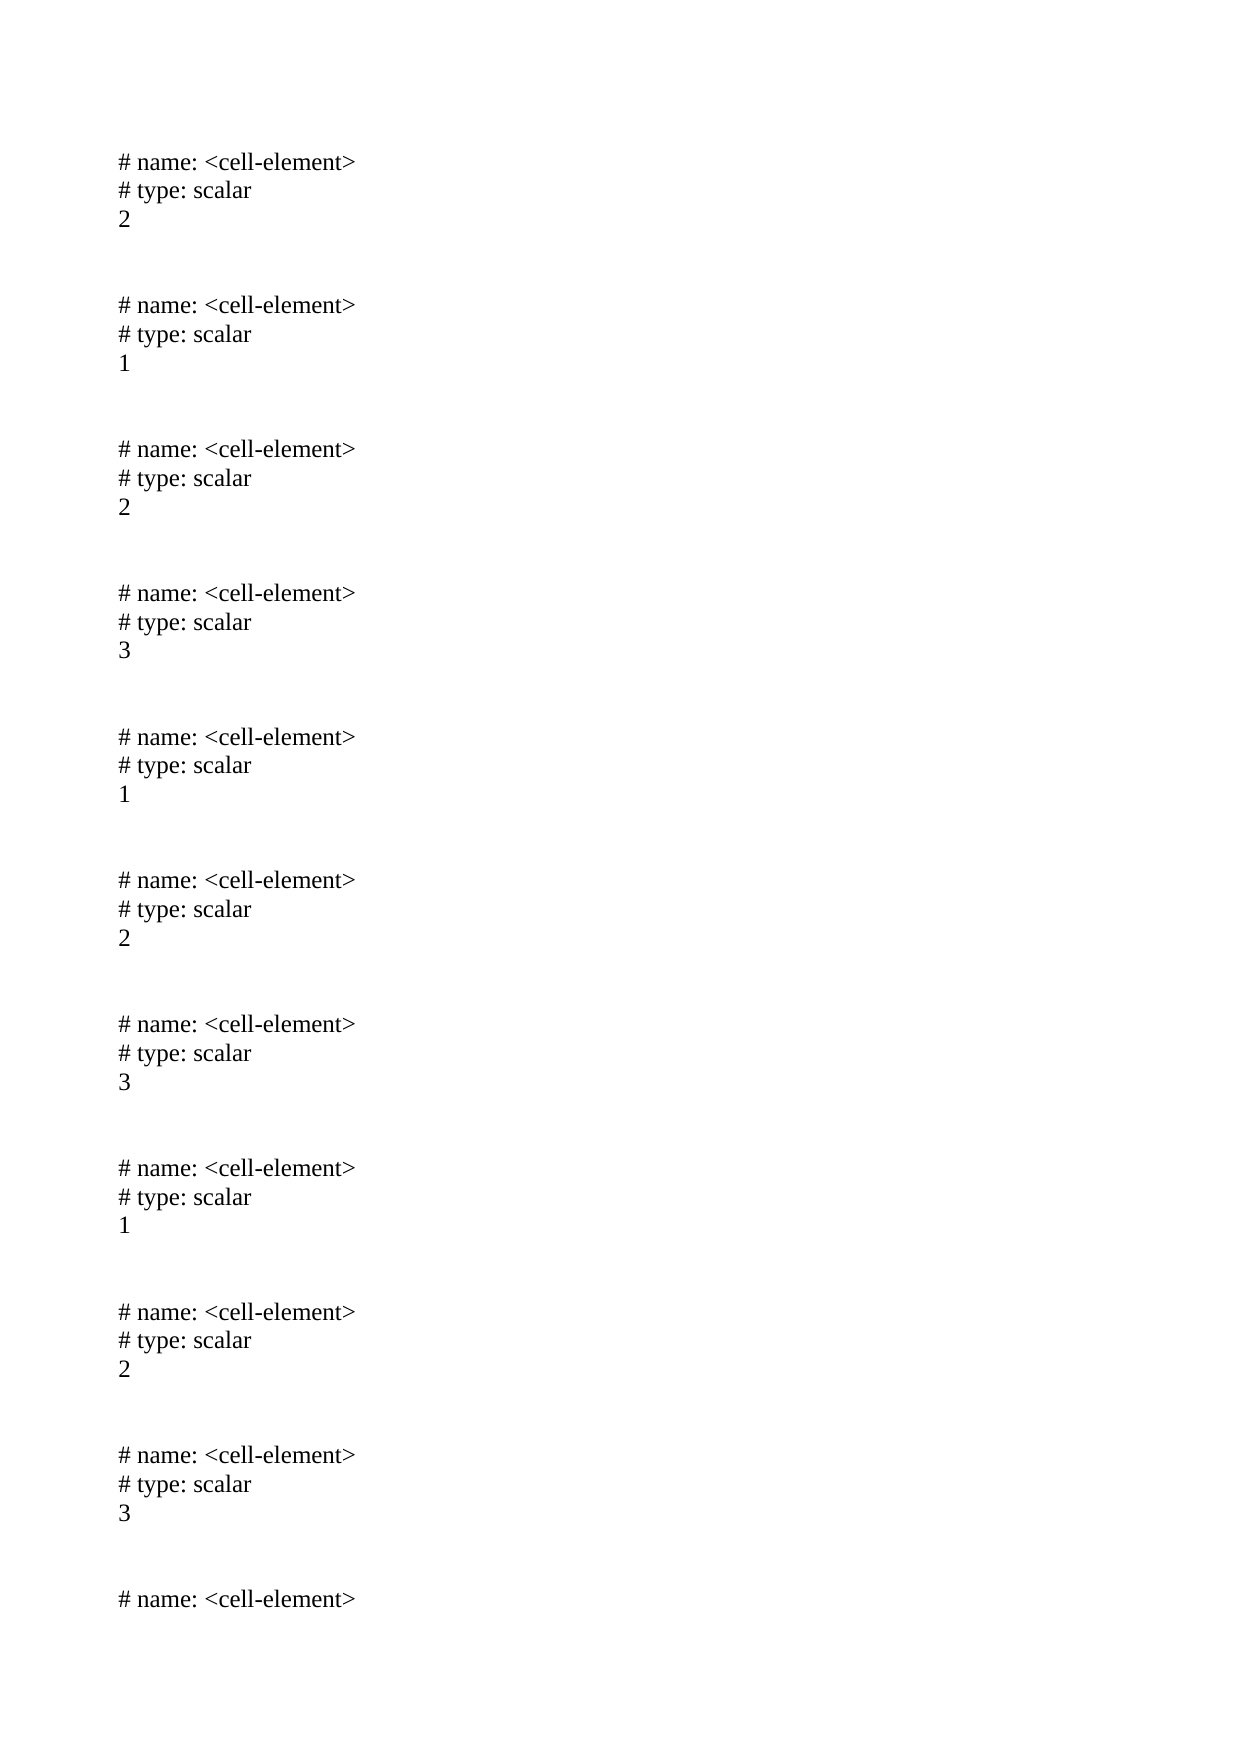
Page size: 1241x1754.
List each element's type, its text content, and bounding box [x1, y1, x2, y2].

text 2 [118, 204, 1122, 233]
text # type: scalar [118, 1469, 1122, 1498]
text # type: scalar [118, 1038, 1122, 1067]
text # name: <cell-element> [118, 147, 1122, 176]
text # name: <cell-element> [118, 1297, 1122, 1326]
text # name: <cell-element> [118, 578, 1122, 607]
text # type: scalar [118, 607, 1122, 636]
text # name: <cell-element> [118, 866, 1122, 894]
text # type: scalar [118, 751, 1122, 779]
text # name: <cell-element> [118, 1441, 1122, 1469]
text # type: scalar [118, 894, 1122, 923]
text 1 [118, 348, 1122, 377]
text # name: <cell-element> [118, 1584, 1122, 1613]
text # type: scalar [118, 463, 1122, 492]
text # type: scalar [118, 176, 1122, 204]
text 1 [118, 779, 1122, 808]
text 3 [118, 636, 1122, 664]
text # type: scalar [118, 1326, 1122, 1354]
text # name: <cell-element> [118, 434, 1122, 463]
text 2 [118, 1354, 1122, 1383]
text 2 [118, 923, 1122, 952]
text # name: <cell-element> [118, 291, 1122, 319]
text 2 [118, 492, 1122, 521]
text 1 [118, 1211, 1122, 1239]
text 3 [118, 1498, 1122, 1527]
text # name: <cell-element> [118, 1153, 1122, 1182]
text # name: <cell-element> [118, 722, 1122, 751]
text 3 [118, 1067, 1122, 1096]
text # type: scalar [118, 319, 1122, 348]
text # name: <cell-element> [118, 1009, 1122, 1038]
text # type: scalar [118, 1182, 1122, 1211]
